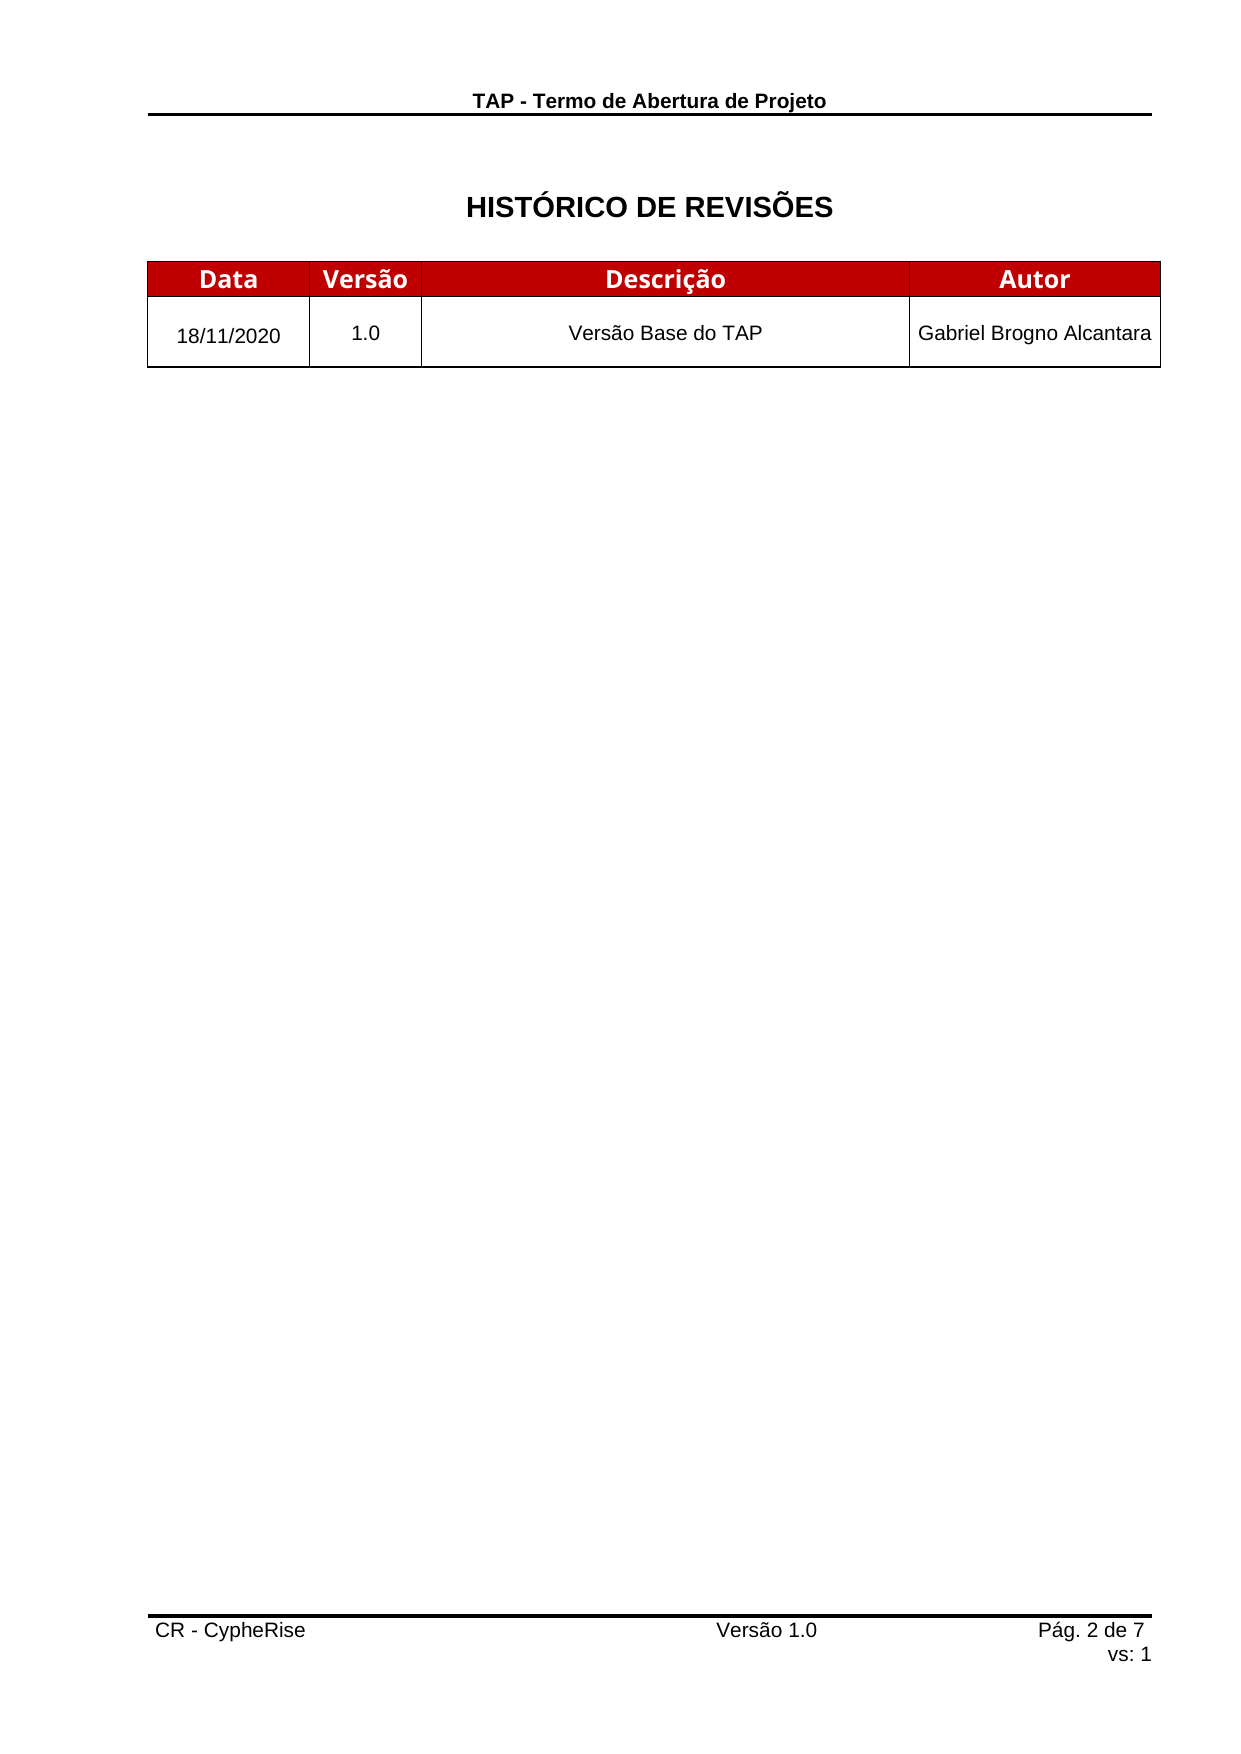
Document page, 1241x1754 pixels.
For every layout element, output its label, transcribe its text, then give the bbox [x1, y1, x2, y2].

table_header Data [148, 262, 309, 296]
title Histórico de Revisões [148, 190, 1152, 223]
table_header Descrição [422, 262, 909, 296]
table_header Autor [910, 262, 1160, 296]
table_header Versão [310, 262, 421, 296]
table_cell 18/11/2020 [148, 297, 309, 366]
table_cell 1.0 [310, 297, 421, 366]
table_cell Gabriel Brogno Alcantara [910, 297, 1160, 366]
table_cell Versão Base do TAP [422, 297, 909, 366]
